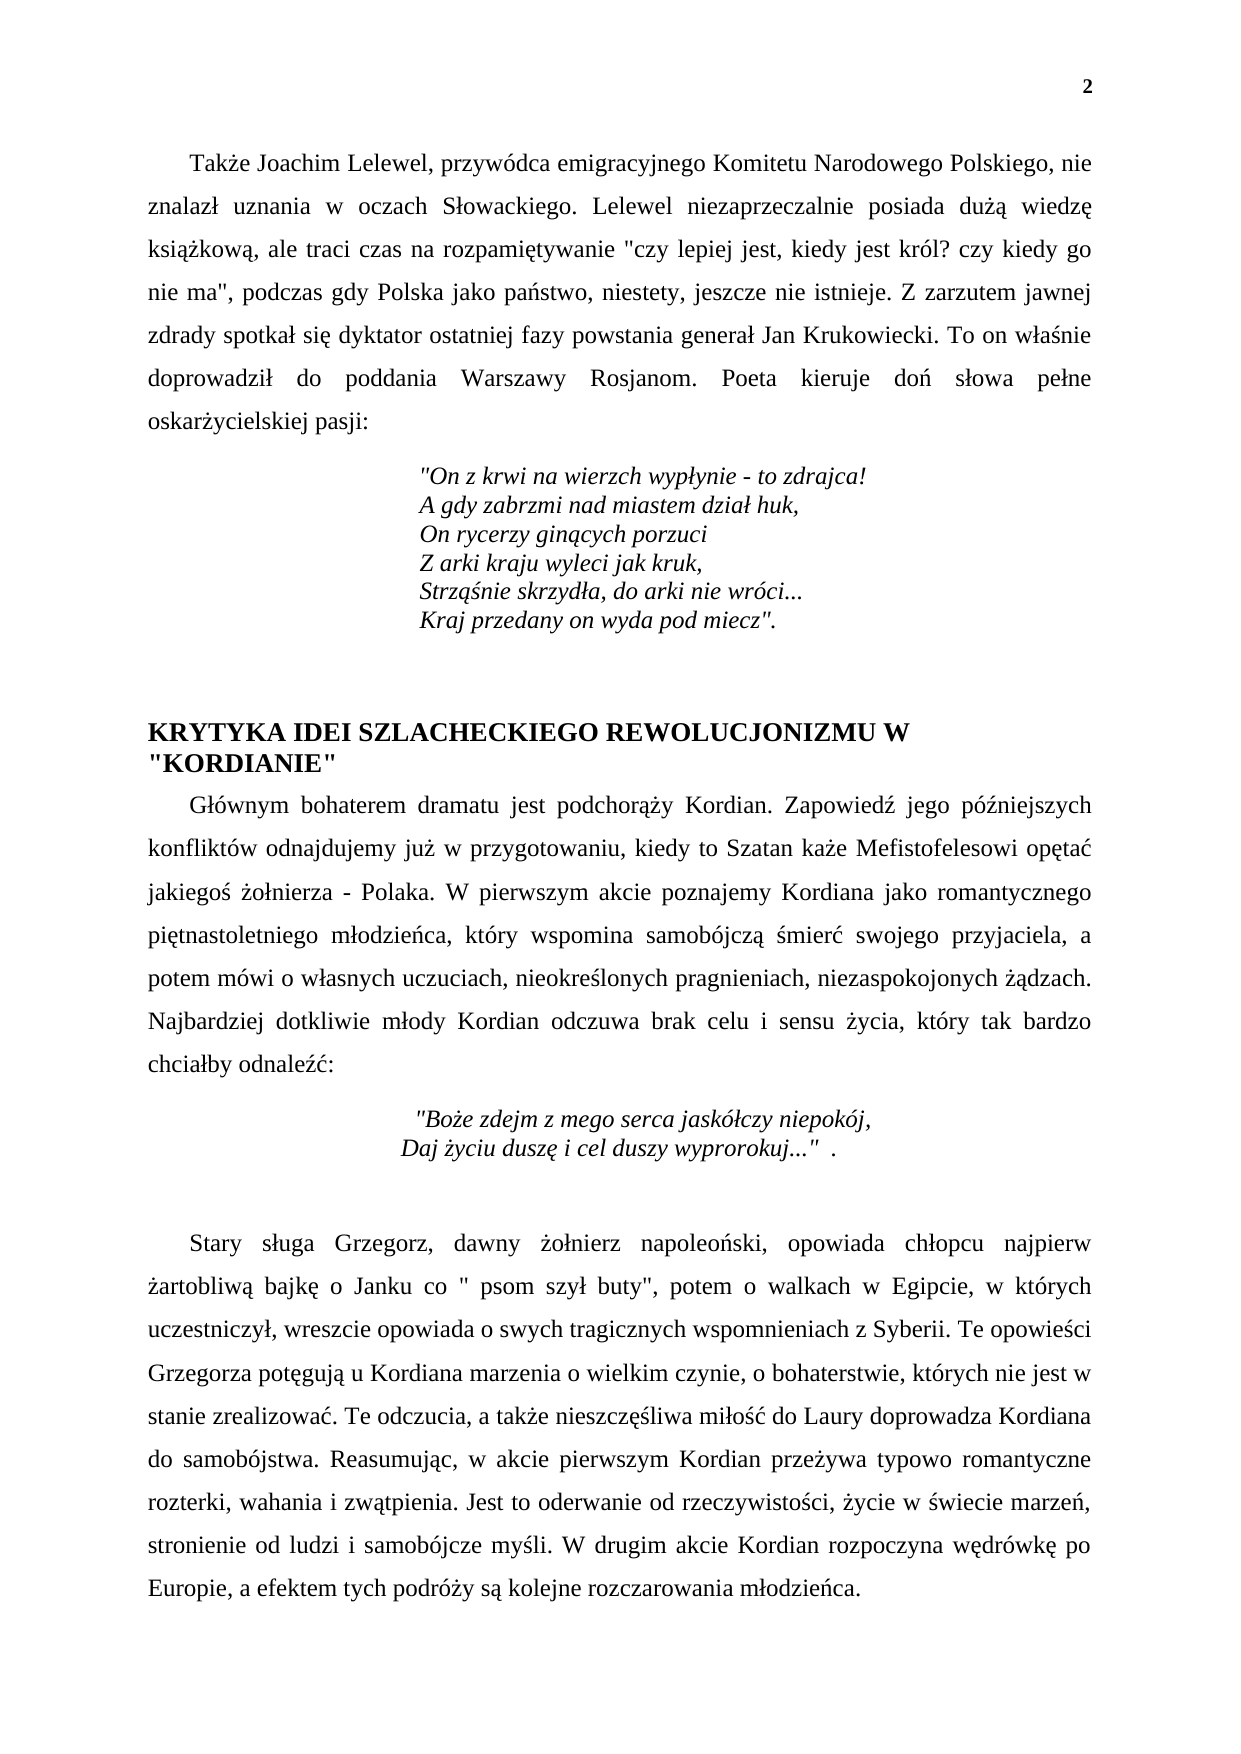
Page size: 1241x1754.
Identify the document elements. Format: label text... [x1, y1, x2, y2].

text Głównym bohaterem dramatu jest podchorąży Kordian. Zapowiedź jego późniejszych konfliktów odnajdujemy już w przygotowaniu, kiedy to Szatan każe Mefistofelesowi opętać jakiegoś żołnierza - Polaka. W pierwszym akcie poznajemy Kordiana jako romantycznego piętnastoletniego młodzieńca, który wspomina samobójczą śmierć swojego przyjaciela, a potem mówi o własnych uczuciach, nieokreślonych pragnieniach, niezaspokojonych żądzach. Najbardziej dotkliwie młody Kordian odczuwa brak celu i sensu życia, który tak bardzo chciałby odnaleźć: [148, 790, 1092, 1078]
text Stary sługa Grzegorz, dawny żołnierz napoleoński, opowiada chłopcu najpierw żartobliwą bajkę o Janku co " psom szył buty", potem o walkach w Egipcie, w których uczestniczył, wreszcie opowiada o swych tragicznych wspomnieniach z Syberii. Te opowieści Grzegorza potęgują u Kordiana marzenia o wielkim czynie, o bohaterstwie, których nie jest w stanie zrealizować. Te odczucia, a także nieszczęśliwa miłość do Laury doprowadza Kordiana do samobójstwa. Reasumując, w akcie pierwszym Kordian przeżywa typowo romantyczne rozterki, wahania i zwątpienia. Jest to oderwanie od rzeczywistości, życie w świecie marzeń, stronienie od ludzi i samobójcze myśli. W drugim akcie Kordian rozpoczyna wędrówkę po Europie, a efektem tych podróży są kolejne rozczarowania młodzieńca. [148, 1228, 1092, 1602]
text "Boże zdejm z mego serca jaskółczy niepokój, Daj życiu duszę i cel duszy wyprorokuj..." . [148, 1104, 1092, 1162]
text "On z krwi na wierzch wypłynie - to zdrajca! A gdy zabrzmi nad miastem dział huk, On rycerzy ginących porzuci Z arki kraju wyleci jak kruk, Strząśnie skrzydła, do arki nie wróci... Kraj przedany on wyda pod miecz". [419, 461, 1004, 634]
subtitle KRYTYKA IDEI SZLACHECKIEGO REWOLUCJONIZMU W "KORDIANIE" [148, 716, 1092, 778]
text Także Joachim Lelewel, przywódca emigracyjnego Komitetu Narodowego Polskiego, nie znalazł uznania w oczach Słowackiego. Lelewel niezaprzeczalnie posiada dużą wiedzę książkową, ale traci czas na rozpamiętywanie "czy lepiej jest, kiedy jest król? czy kiedy go nie ma", podczas gdy Polska jako państwo, niestety, jeszcze nie istnieje. Z zarzutem jawnej zdrady spotkał się dyktator ostatniej fazy powstania generał Jan Krukowiecki. To on właśnie doprowadził do poddania Warszawy Rosjanom. Poeta kieruje doń słowa pełne oskarżycielskiej pasji: [148, 148, 1092, 435]
